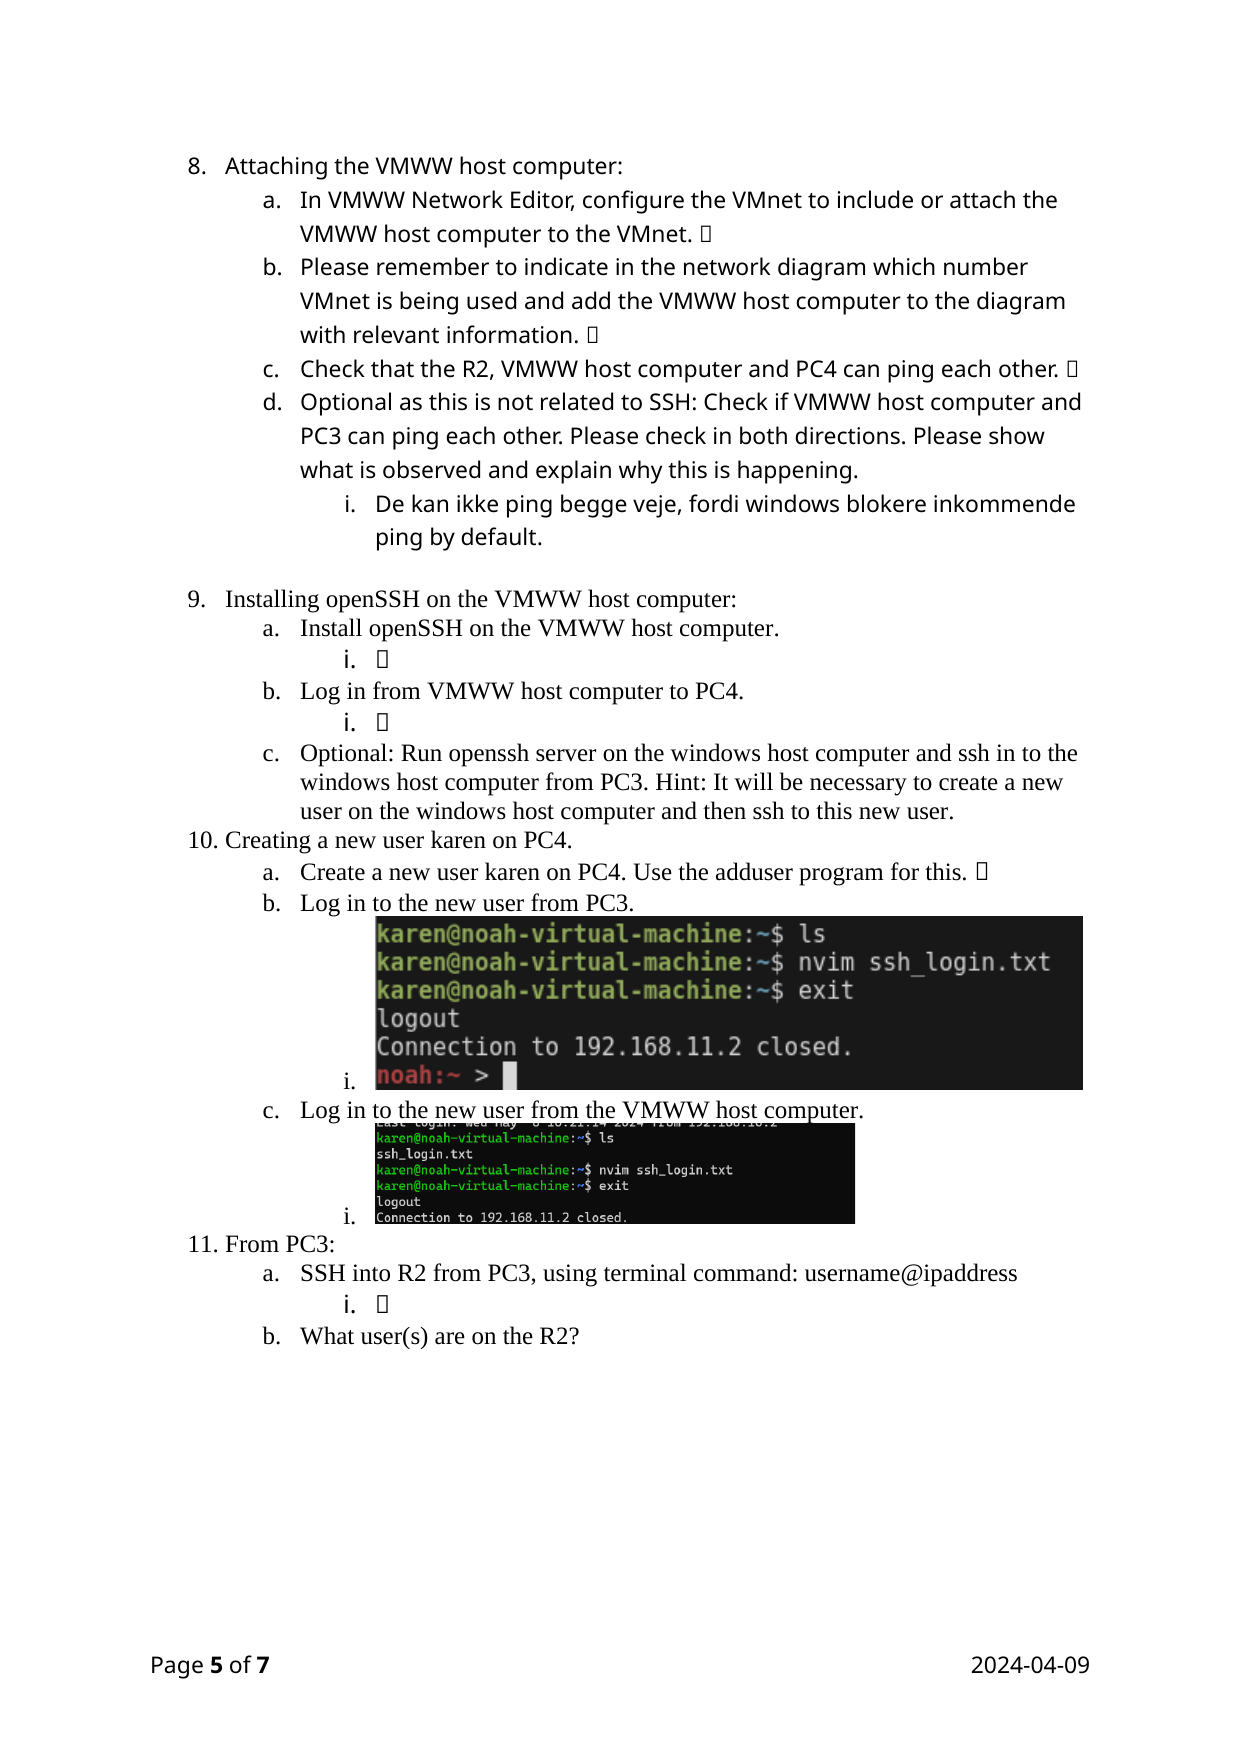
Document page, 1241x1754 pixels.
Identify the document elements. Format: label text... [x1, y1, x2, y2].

list SSH into R2 from PC3, using terminal command: username@ipaddress [262, 1258, 1090, 1287]
list ✅ [356, 704, 1090, 738]
list De kan ikke ping begge veje, fordi windows blokere inkommende ping by default. [356, 487, 1090, 552]
list ✅ [356, 642, 1090, 676]
list ✅ [356, 1287, 1090, 1321]
list Create a new user karen on PC4. Use the adduser program for this. ✅ [262, 853, 1090, 888]
list From PC3: [187, 1229, 1090, 1258]
list Optional as this is not related to SSH: Check if VMWW host computer and PC3 can ping each other. Please check in both directions. Please show what is observed and explain why this is happening. [262, 386, 1090, 485]
picture [375, 916, 1083, 1090]
list Installing openSSH on the VMWW host computer: [187, 584, 1090, 613]
list Log in to the new user from the VMWW host computer. [262, 1095, 1090, 1124]
list Log in from VMWW host computer to PC4. [262, 676, 1090, 704]
list Log in to the new user from PC3. [262, 888, 1090, 916]
list In VMWW Network Editor, configure the VMnet to include or attach the VMWW host computer to the VMnet. ✅ [262, 184, 1090, 249]
list Install openSSH on the VMWW host computer. [262, 613, 1090, 642]
list What user(s) are on the R2? [262, 1321, 1090, 1350]
list Creating a new user karen on PC4. [187, 825, 1090, 853]
list Please remember to indicate in the network diagram which number VMnet is being used and add the VMWW host computer to the diagram with relevant information. ✅ [262, 251, 1090, 350]
list Attaching the VMWW host computer: [187, 150, 1090, 181]
list Optional: Run openssh server on the windows host computer and ssh in to the windows host computer from PC3. Hint: It will be necessary to create a new user on the windows host computer and then ssh to this new user. [262, 738, 1090, 825]
list Check that the R2, VMWW host computer and PC4 can ping each other. ✅ [262, 352, 1090, 384]
